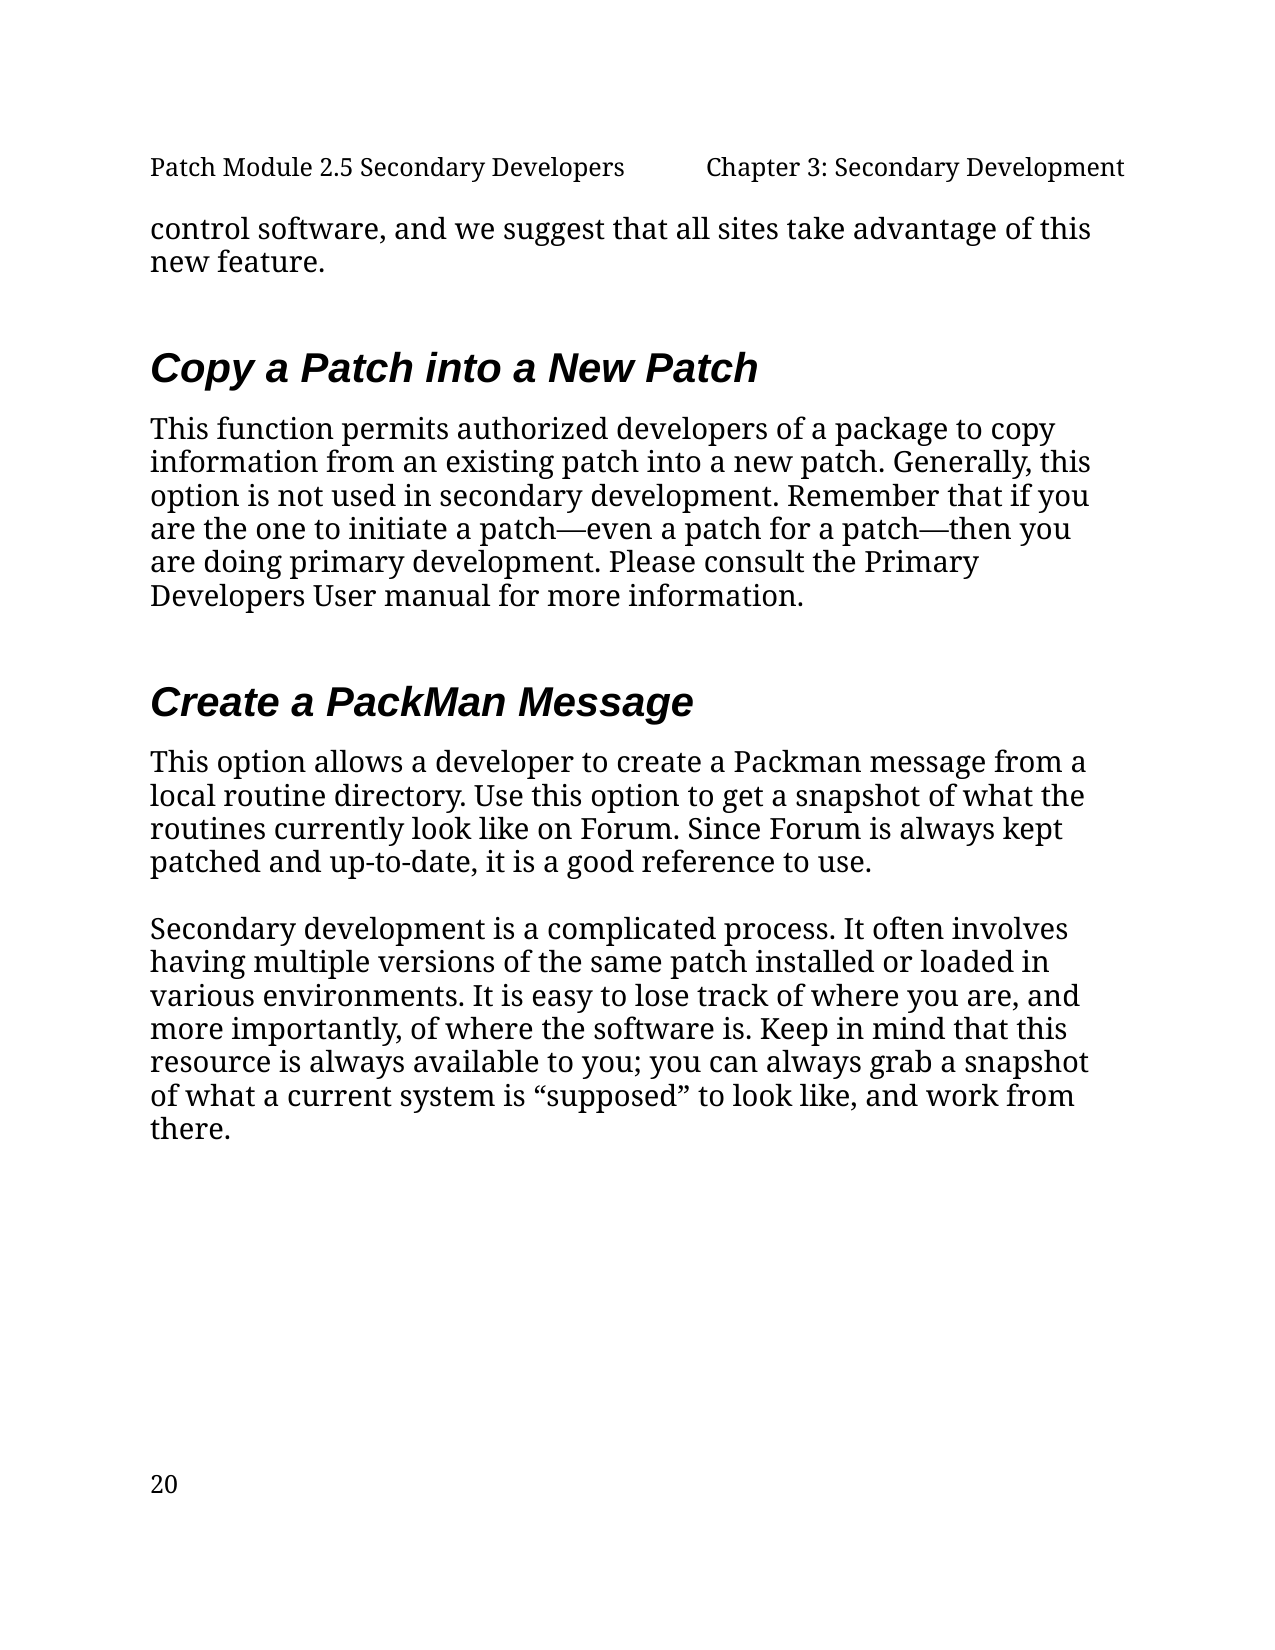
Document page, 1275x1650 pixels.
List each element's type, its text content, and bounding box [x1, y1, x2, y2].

subtitle Copy a Patch into a New Patch [150, 329, 1125, 396]
text This option allows a developer to create a Packman message from a local routine directory. Use this option to get a snapshot of what the routines currently look like on Forum. Since Forum is always kept patched and up-to-date, it is a good reference to use. [150, 746, 1125, 879]
text Secondary development is a complicated process. It often involves having multiple versions of the same patch installed or loaded in various environments. It is easy to lose track of where you are, and more importantly, of where the software is. Keep in mind that this resource is always available to you; you can always grab a snapshot of what a current system is “supposed” to look like, and work from there. [150, 913, 1125, 1146]
text control software, and we suggest that all sites take advantage of this new feature. [150, 213, 1125, 279]
text This function permits authorized developers of a package to copy information from an existing patch into a new patch. Generally, this option is not used in secondary development. Remember that if you are the one to initiate a patch—even a patch for a patch—then you are doing primary development. Please consult the Primary Developers User manual for more information. [150, 413, 1125, 613]
subtitle Create a PackMan Message [150, 663, 1125, 729]
